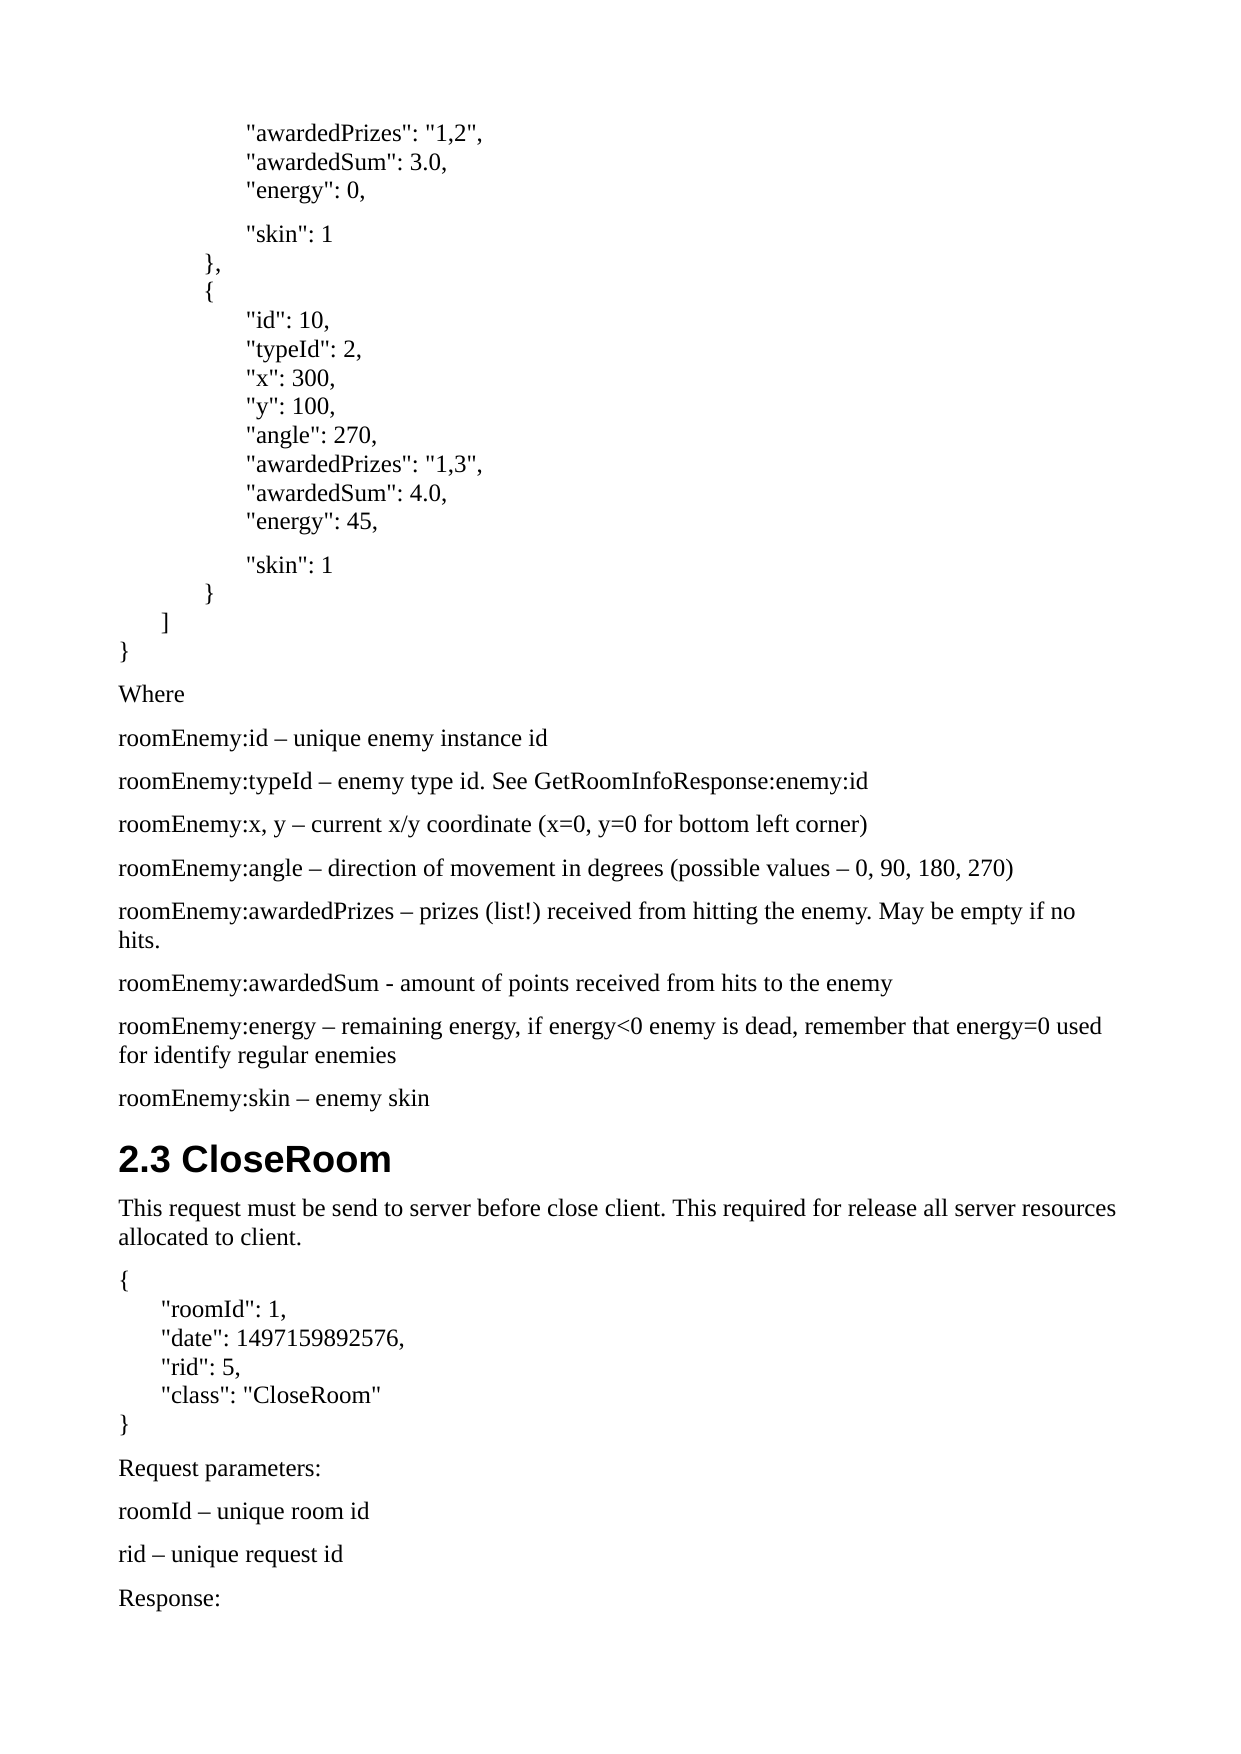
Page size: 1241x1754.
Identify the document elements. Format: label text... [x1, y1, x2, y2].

text Response: [118, 1583, 1122, 1611]
text roomId – unique room id [118, 1496, 1122, 1525]
text Where [118, 679, 1122, 708]
subtitle 2.3 CloseRoom [118, 1137, 1122, 1181]
text roomEnemy:x, y – current x/y coordinate (x=0, y=0 for bottom left corner) [118, 809, 1122, 838]
text roomEnemy:awardedPrizes – prizes (list!) received from hitting the enemy. May be empty if no hits. [118, 896, 1122, 953]
text roomEnemy:awardedSum - amount of points received from hits to the enemy [118, 968, 1122, 997]
text This request must be send to server before close client. This required for release all server resources allocated to client. [118, 1193, 1122, 1251]
text roomEnemy:angle – direction of movement in degrees (possible values – 0, 90, 180, 270) [118, 853, 1122, 881]
text "skin": 1 }, { "id": 10, "typeId": 2, "x": 300, "y": 100, "angle": 270, "awardedPrizes": "1,3", "awardedSum": 4.0, "energy": 45, [118, 219, 1122, 535]
text roomEnemy:skin – enemy skin [118, 1083, 1122, 1112]
text Request parameters: [118, 1453, 1122, 1481]
text "awardedPrizes": "1,2", "awardedSum": 3.0, "energy": 0, [118, 118, 1122, 204]
text { "roomId": 1, "date": 1497159892576, "rid": 5, "class": "CloseRoom" } [118, 1266, 1122, 1438]
text "skin": 1 } ] } [118, 550, 1122, 665]
text roomEnemy:energy – remaining energy, if energy<0 enemy is dead, remember that energy=0 used for identify regular enemies [118, 1011, 1122, 1069]
text roomEnemy:typeId – enemy type id. See GetRoomInfoResponse:enemy:id [118, 766, 1122, 795]
text rid – unique request id [118, 1539, 1122, 1568]
text roomEnemy:id – unique enemy instance id [118, 723, 1122, 751]
